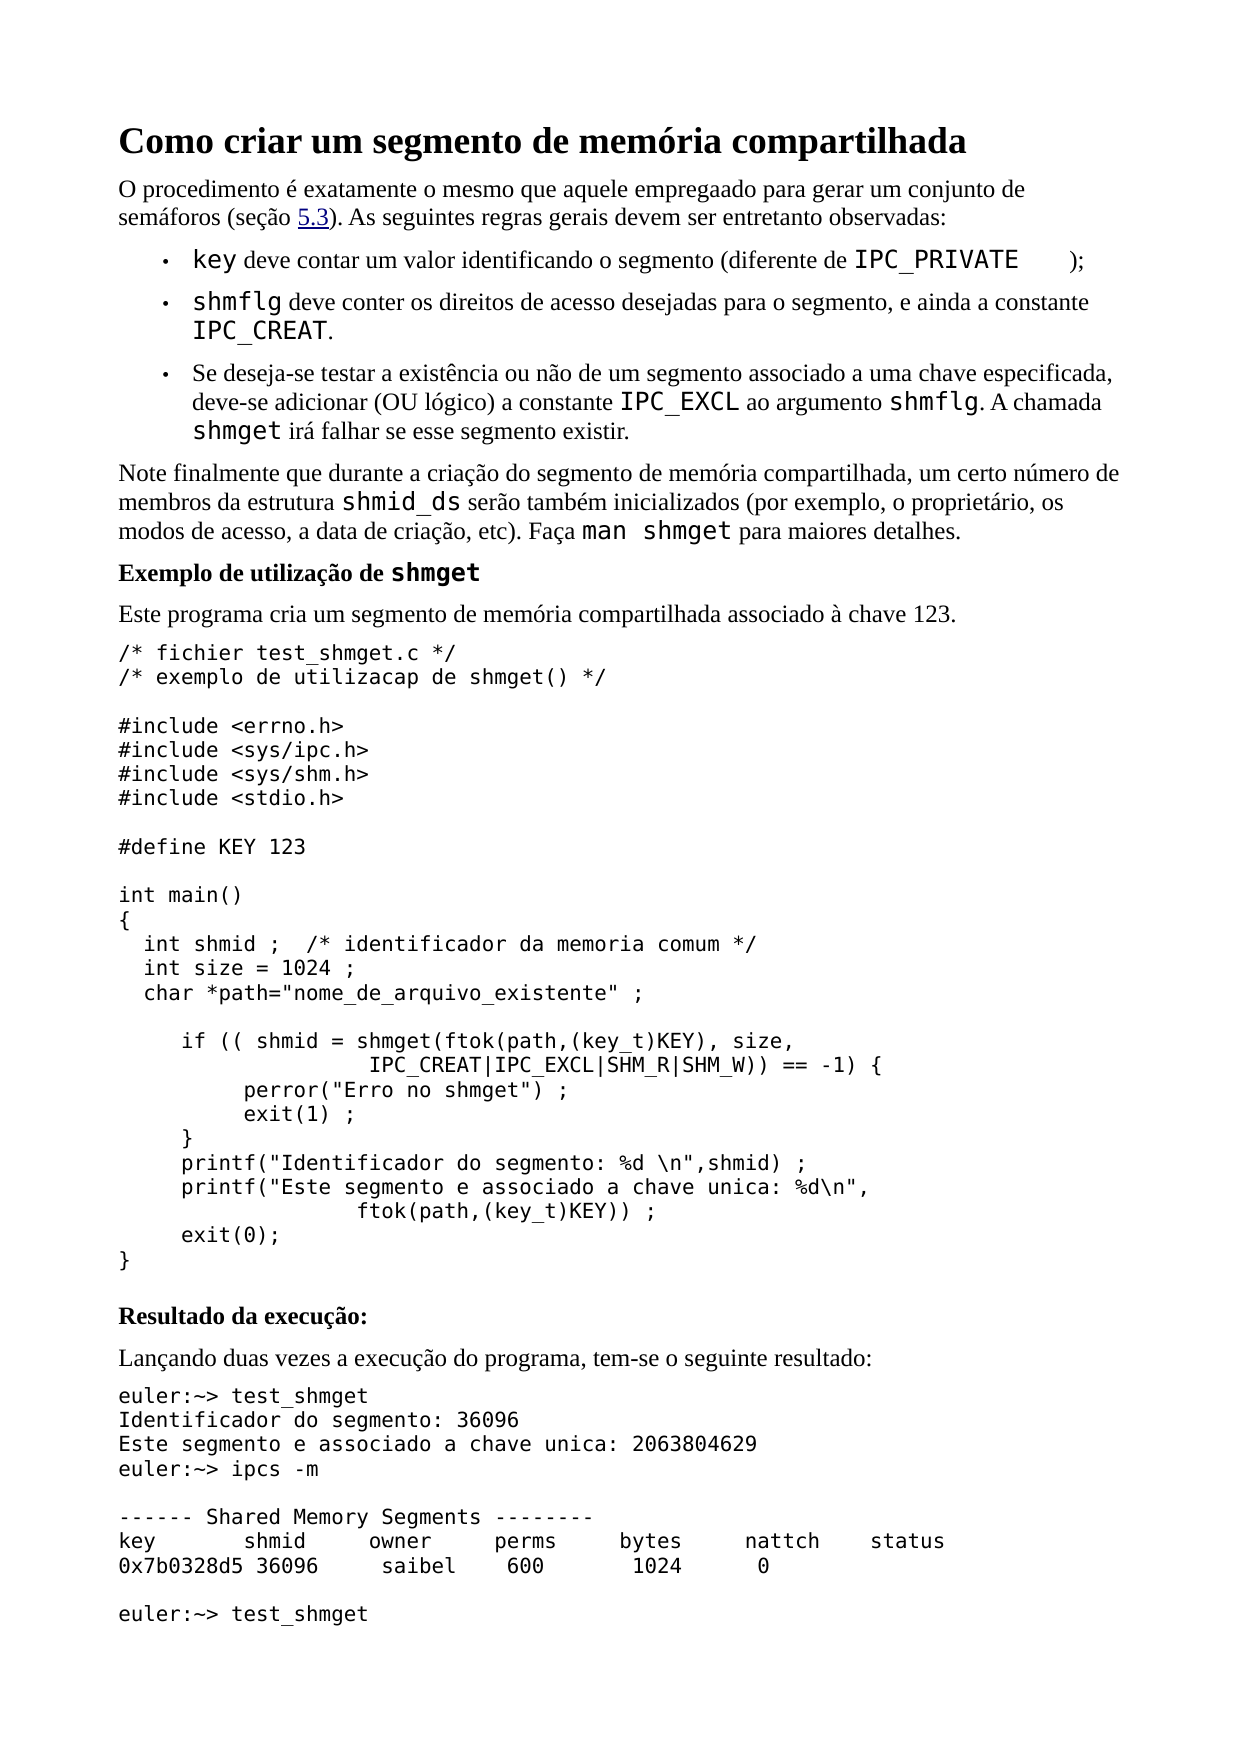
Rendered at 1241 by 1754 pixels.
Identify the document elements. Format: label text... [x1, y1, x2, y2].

text euler:~> test_shmget [118, 1602, 1122, 1627]
text { [118, 908, 1122, 932]
text #include <stdio.h> [118, 786, 1122, 811]
text #include <errno.h> [118, 714, 1122, 738]
text printf("Identificador do segmento: %d \n",shmid) ; [118, 1151, 1122, 1175]
text if (( shmid = shmget(ftok(path,(key_t)KEY), size, [118, 1029, 1122, 1053]
text int size = 1024 ; [118, 956, 1122, 981]
text int main() [118, 883, 1122, 908]
text /* fichier test_shmget.c */ [118, 641, 1122, 665]
text } [118, 1248, 1122, 1272]
list shmflg deve conter os direitos de acesso desejadas para o segmento, e ainda a constante IPC_CREAT. [162, 287, 1122, 346]
text Resultado da execução: [118, 1301, 1122, 1330]
text } [118, 1126, 1122, 1151]
text exit(0); [118, 1223, 1122, 1248]
subtitle Como criar um segmento de memória compartilhada [118, 118, 1122, 161]
text #define KEY 123 [118, 835, 1122, 859]
list key deve contar um valor identificando o segmento (diferente de IPC_PRIVATE); [162, 244, 1122, 275]
text Este segmento e associado a chave unica: 2063804629 [118, 1432, 1122, 1457]
text printf("Este segmento e associado a chave unica: %d\n", [118, 1175, 1122, 1199]
text ------ Shared Memory Segments -------- [118, 1505, 1122, 1529]
text ftok(path,(key_t)KEY)) ; [118, 1199, 1122, 1223]
text 0x7b0328d5 36096 saibel 600 1024 0 [118, 1554, 1122, 1578]
text euler:~> test_shmget [118, 1384, 1122, 1408]
text Lançando duas vezes a execução do programa, tem-se o seguinte resultado: [118, 1343, 1122, 1371]
text #include <sys/ipc.h> [118, 738, 1122, 762]
text Este programa cria um segmento de memória compartilhada associado à chave 123. [118, 599, 1122, 628]
text Exemplo de utilização de shmget [118, 558, 1122, 587]
text key shmid owner perms bytes nattch status [118, 1529, 1122, 1554]
text IPC_CREAT|IPC_EXCL|SHM_R|SHM_W)) == -1) { [118, 1053, 1122, 1078]
text #include <sys/shm.h> [118, 762, 1122, 786]
text char *path="nome_de_arquivo_existente" ; [118, 981, 1122, 1005]
text int shmid ; /* identificador da memoria comum */ [118, 932, 1122, 956]
text exit(1) ; [118, 1102, 1122, 1126]
text Note finalmente que durante a criação do segmento de memória compartilhada, um certo número de membros da estrutura shmid_ds serão também inicializados (por exemplo, o proprietário, os modos de acesso, a data de criação, etc). Faça man shmget para maiores detalhes. [118, 458, 1122, 545]
text euler:~> ipcs -m [118, 1457, 1122, 1481]
text O procedimento é exatamente o mesmo que aquele empregaado para gerar um conjunto de semáforos (seção 5.3). As seguintes regras gerais devem ser entretanto observadas: [118, 174, 1122, 231]
text perror("Erro no shmget") ; [118, 1078, 1122, 1102]
text Identificador do segmento: 36096 [118, 1408, 1122, 1432]
list Se deseja-se testar a existência ou não de um segmento associado a uma chave especificada, deve-se adicionar (OU lógico) a constante IPC_EXCL ao argumento shmflg. A chamada shmget irá falhar se esse segmento existir. [162, 358, 1122, 446]
text /* exemplo de utilizacap de shmget() */ [118, 665, 1122, 689]
